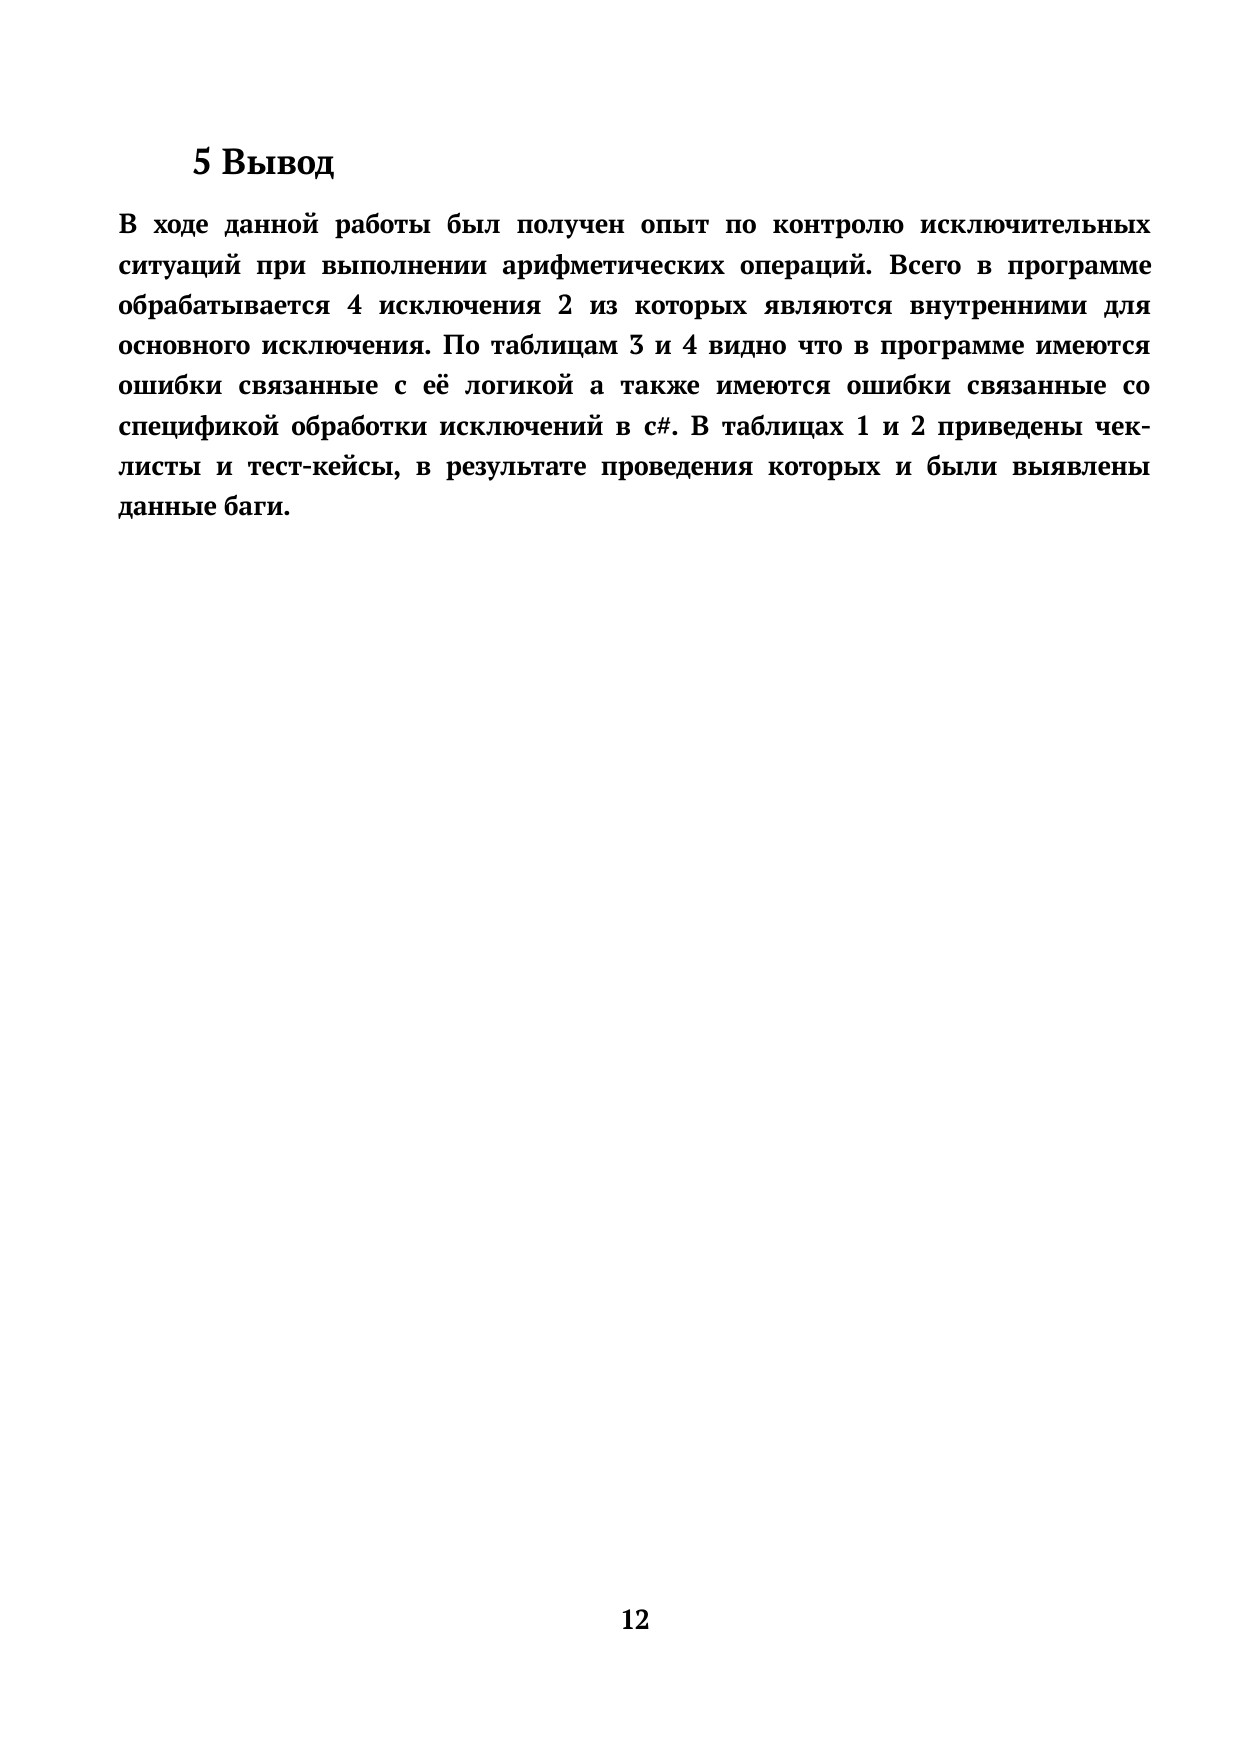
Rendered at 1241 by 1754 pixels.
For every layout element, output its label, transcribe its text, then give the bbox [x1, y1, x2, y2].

text В ходе данной работы был получен опыт по контролю исключительных ситуаций при выполнении арифметических операций. Всего в программе обрабатывается 4 исключения 2 из которых являются внутренними для основного исключения. По таблицам 3 и 4 видно что в программе имеются ошибки связанные с её логикой а также имеются ошибки связанные со спецификой обработки исключений в c#. В таблицах 1 и 2 приведены чек-листы и тест-кейсы, в результате проведения которых и были выявлены данные баги. [118, 207, 1152, 522]
subtitle 5 Вывод [192, 139, 1152, 183]
